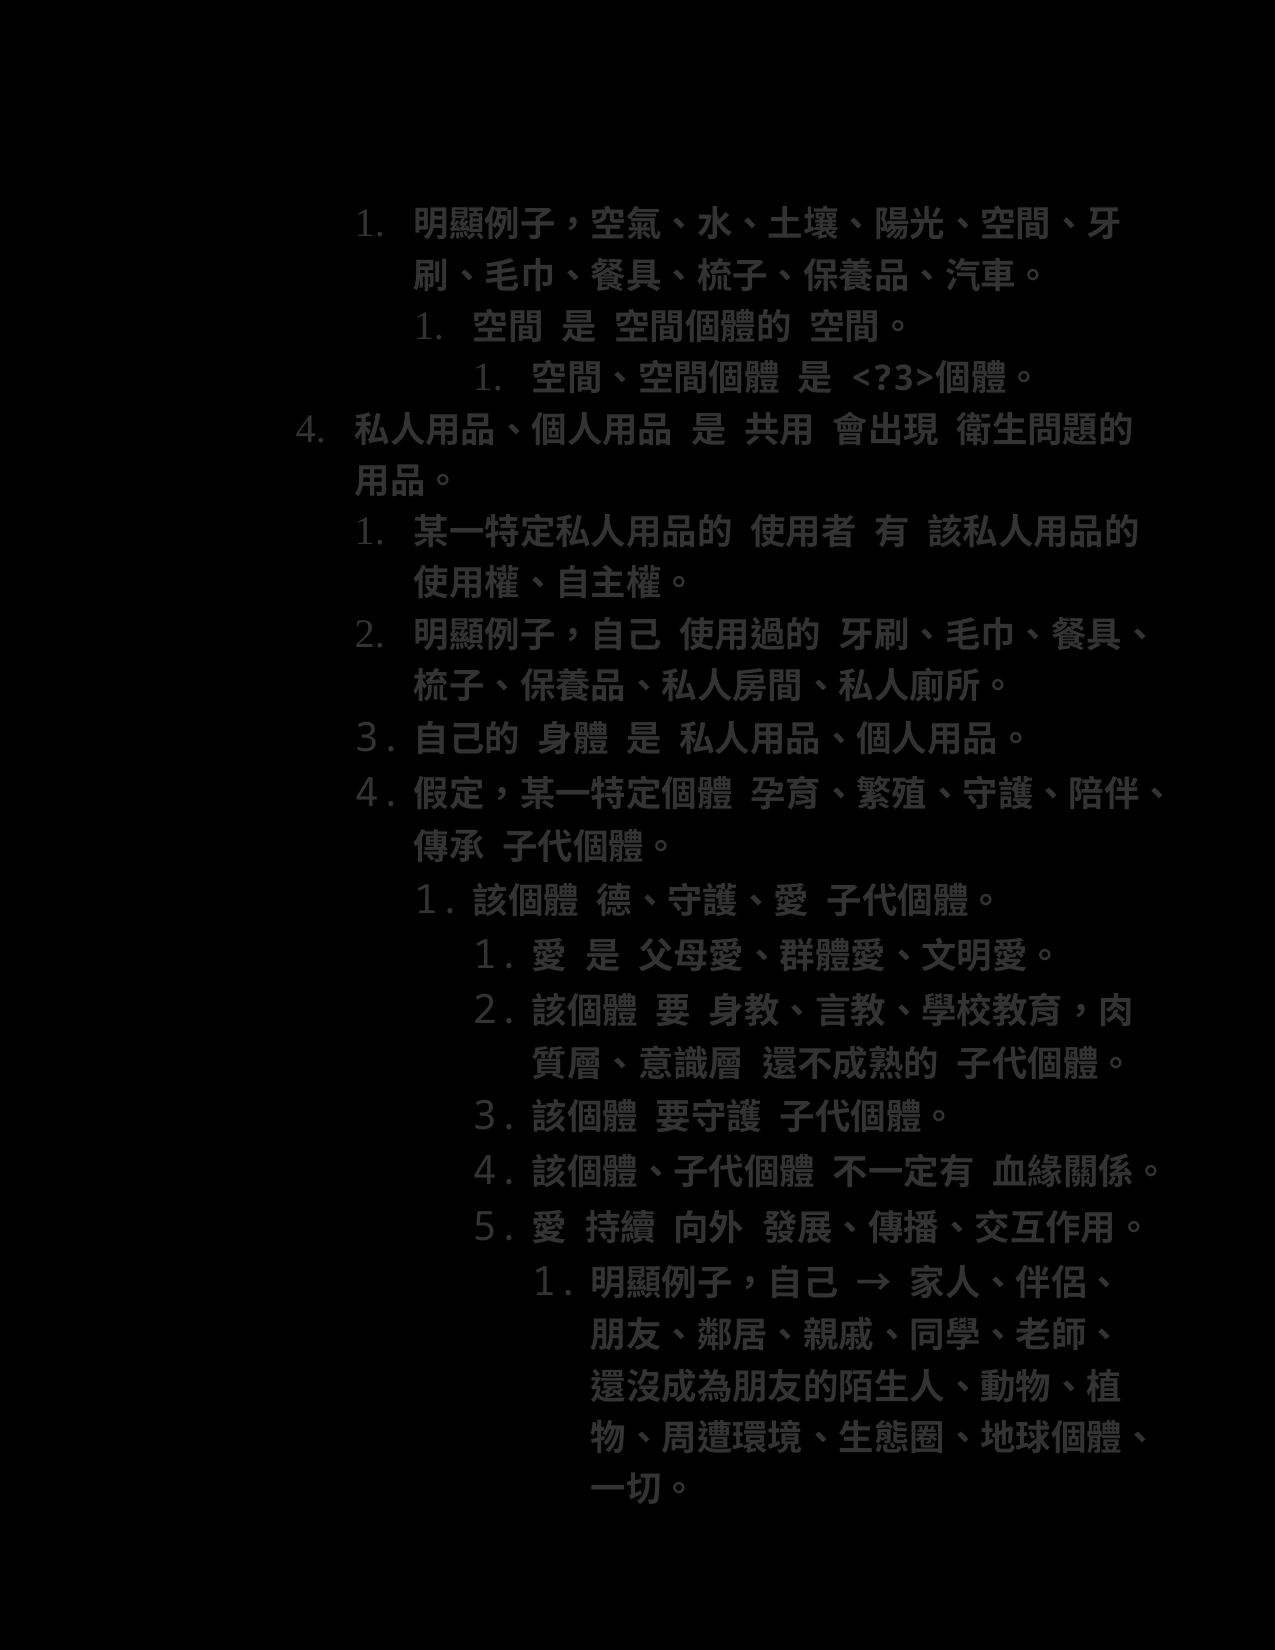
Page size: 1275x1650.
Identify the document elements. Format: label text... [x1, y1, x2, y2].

list 愛 是 父母愛、群體愛、文明愛。 [472, 925, 1157, 980]
list 明顯例子，空氣、水、土壤、陽光、空間、牙刷、毛巾、餐具、梳子、保養品、汽車。 [354, 196, 1157, 298]
list 該個體 要守護 子代個體。 [472, 1086, 1157, 1142]
list 某一特定私人用品的 使用者 有 該私人用品的 使用權、自主權。 [354, 503, 1157, 606]
list 私人用品、個人用品 是 共用 會出現 衛生問題的 用品。 [295, 401, 1157, 503]
list 自己的 身體 是 私人用品、個人用品。 [354, 708, 1157, 763]
list 空間 是 空間個體的 空間。 [413, 298, 1157, 349]
list 愛 持續 向外 發展、傳播、交互作用。 [472, 1197, 1157, 1252]
list 空間、空間個體 是 <?3>個體。 [472, 349, 1157, 401]
list 假定，某一特定個體 孕育、繁殖、守護、陪伴、傳承 子代個體。 [354, 763, 1157, 870]
list 該個體、子代個體 不一定有 血緣關係。 [472, 1142, 1157, 1197]
list 該個體 要 身教、言教、學校教育，肉質層、意識層 還不成熟的 子代個體。 [472, 980, 1157, 1086]
list 明顯例子，自己 → 家人、伴侶、朋友、鄰居、親戚、同學、老師、還沒成為朋友的陌生人、動物、植物、周遭環境、生態圈、地球個體、一切。 [532, 1252, 1157, 1512]
list 該個體 德、守護、愛 子代個體。 [413, 870, 1157, 925]
list 明顯例子，自己 使用過的 牙刷、毛巾、餐具、梳子、保養品、私人房間、私人廁所。 [354, 606, 1157, 708]
